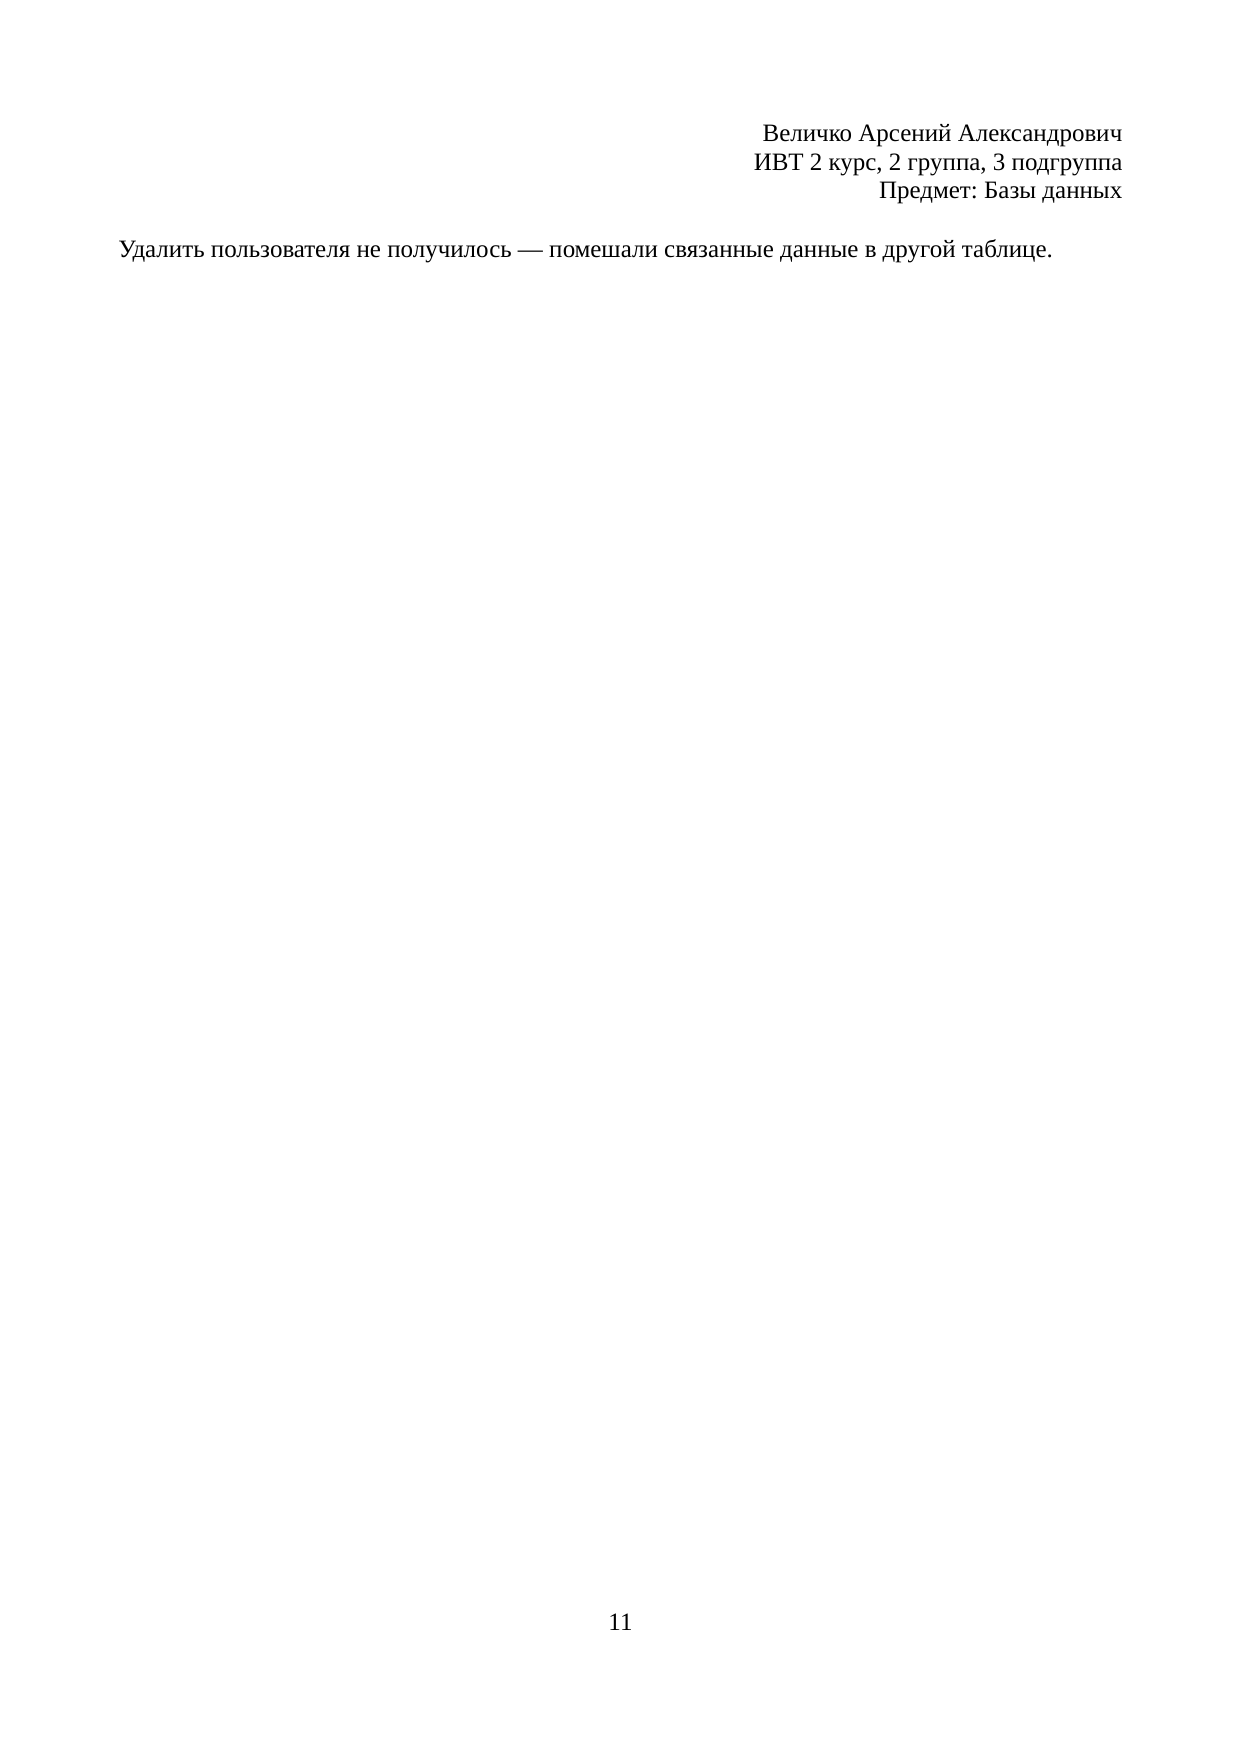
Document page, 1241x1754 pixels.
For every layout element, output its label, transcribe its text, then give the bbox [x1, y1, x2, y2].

text Удалить пользователя не получилось — помешали связанные данные в другой таблице. [118, 234, 1122, 263]
